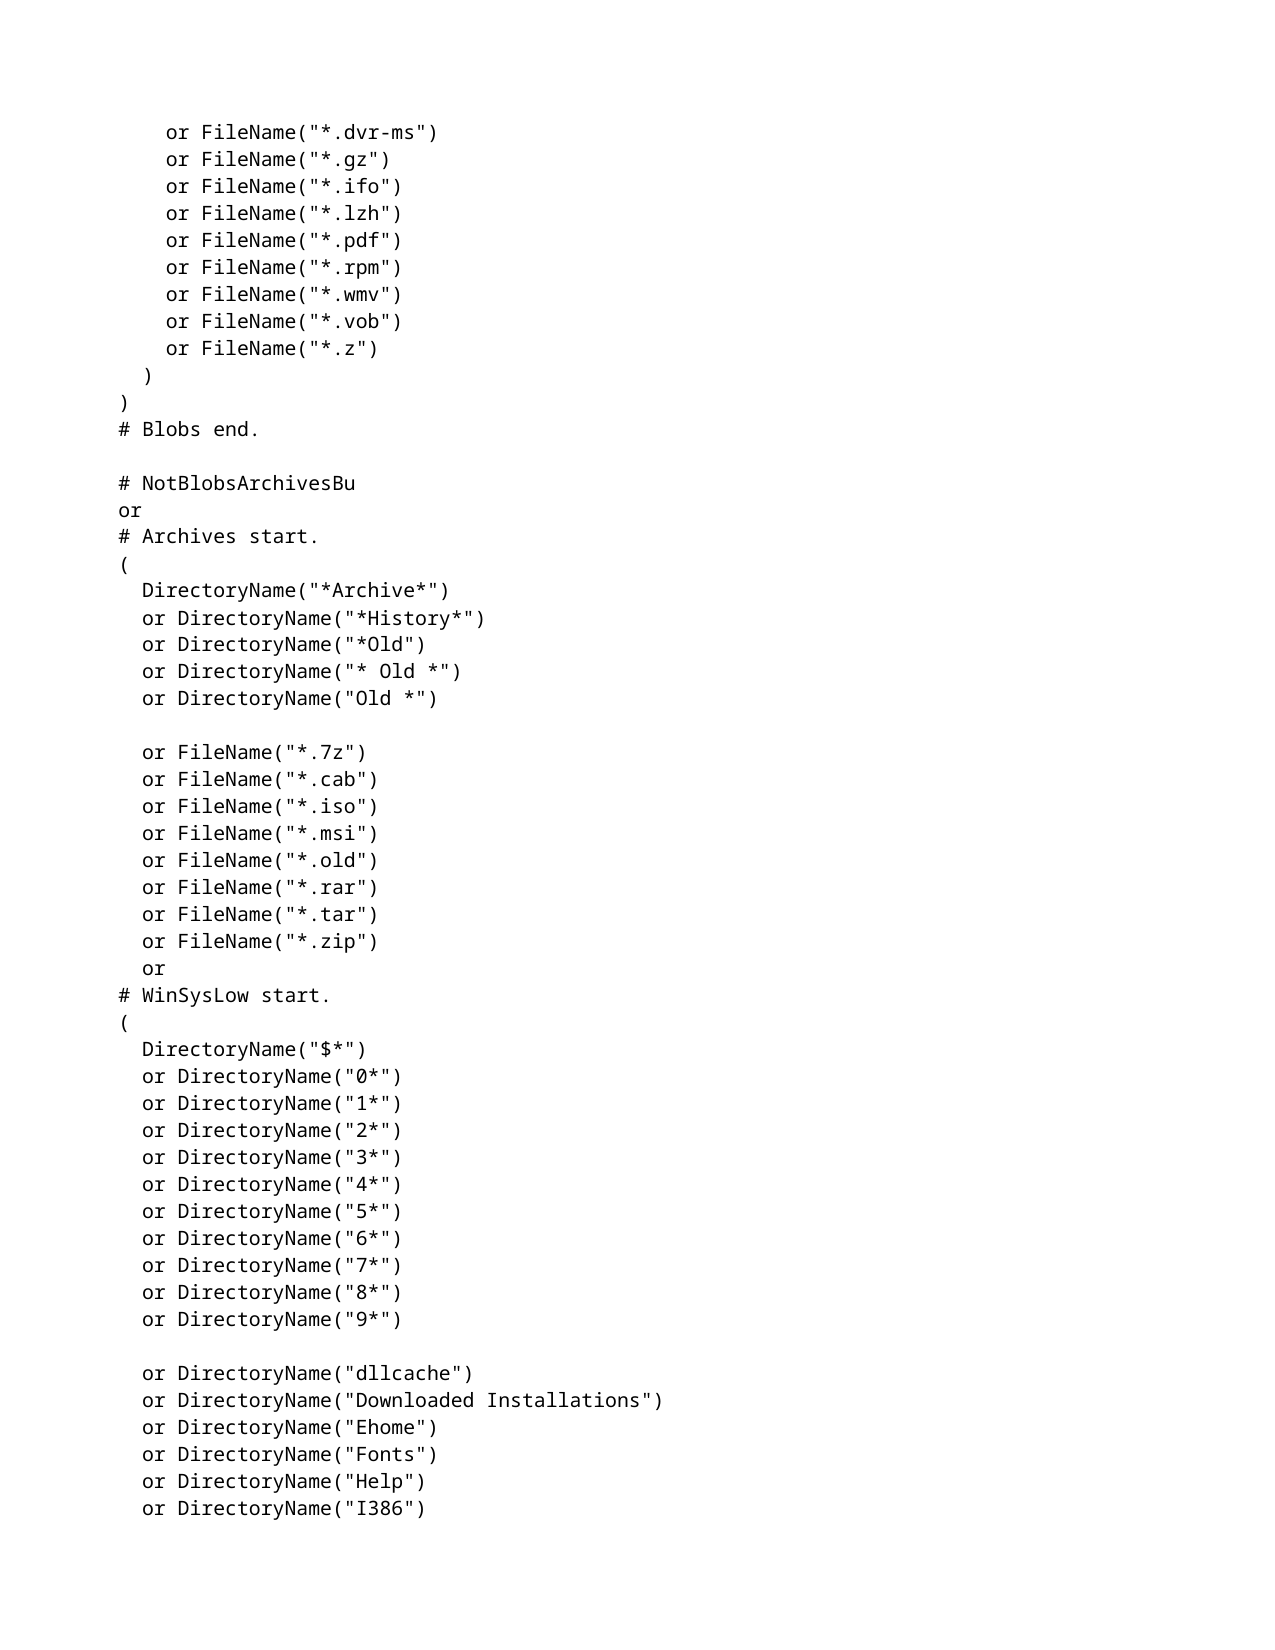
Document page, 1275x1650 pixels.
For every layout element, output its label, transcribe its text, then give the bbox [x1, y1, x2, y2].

text or DirectoryName("I386") [118, 1494, 1157, 1521]
text or FileName("*.tar") [118, 901, 1157, 927]
text or DirectoryName("*Old") [118, 631, 1157, 658]
text or DirectoryName("Help") [118, 1467, 1157, 1494]
text or FileName("*.pdf") [118, 226, 1157, 253]
text # Blobs end. [118, 415, 1157, 442]
text or FileName("*.ifo") [118, 172, 1157, 199]
text DirectoryName("$*") [118, 1035, 1157, 1062]
text or DirectoryName("8*") [118, 1278, 1157, 1305]
text ( [118, 550, 1157, 577]
text or DirectoryName("0*") [118, 1062, 1157, 1089]
text or FileName("*.vob") [118, 307, 1157, 334]
text or DirectoryName("Ehome") [118, 1413, 1157, 1440]
text or DirectoryName("3*") [118, 1143, 1157, 1170]
text or [118, 954, 1157, 981]
text or DirectoryName("7*") [118, 1251, 1157, 1278]
text DirectoryName("*Archive*") [118, 577, 1157, 604]
text ) [118, 388, 1157, 415]
text ( [118, 1008, 1157, 1035]
text or DirectoryName("6*") [118, 1224, 1157, 1251]
text or FileName("*.rar") [118, 873, 1157, 901]
text or DirectoryName("* Old *") [118, 658, 1157, 685]
text or DirectoryName("5*") [118, 1197, 1157, 1224]
text or FileName("*.dvr-ms") [118, 118, 1157, 145]
text or DirectoryName("Downloaded Installations") [118, 1386, 1157, 1413]
text # WinSysLow start. [118, 981, 1157, 1008]
text or FileName("*.rpm") [118, 253, 1157, 280]
text or FileName("*.7z") [118, 739, 1157, 766]
text or [118, 496, 1157, 523]
text or DirectoryName("9*") [118, 1305, 1157, 1332]
text or FileName("*.lzh") [118, 199, 1157, 226]
text or FileName("*.z") [118, 334, 1157, 361]
text or DirectoryName("4*") [118, 1170, 1157, 1197]
text or FileName("*.zip") [118, 927, 1157, 954]
text or DirectoryName("Old *") [118, 685, 1157, 712]
text or DirectoryName("2*") [118, 1116, 1157, 1143]
text or DirectoryName("1*") [118, 1089, 1157, 1116]
text or FileName("*.msi") [118, 819, 1157, 847]
text or DirectoryName("Fonts") [118, 1440, 1157, 1467]
text ) [118, 361, 1157, 388]
text or FileName("*.old") [118, 847, 1157, 873]
text or FileName("*.cab") [118, 766, 1157, 793]
text # NotBlobsArchivesBu [118, 469, 1157, 496]
text or FileName("*.gz") [118, 145, 1157, 172]
text or FileName("*.wmv") [118, 280, 1157, 307]
text # Archives start. [118, 523, 1157, 550]
text or DirectoryName("*History*") [118, 604, 1157, 631]
text or FileName("*.iso") [118, 793, 1157, 819]
text or DirectoryName("dllcache") [118, 1359, 1157, 1386]
